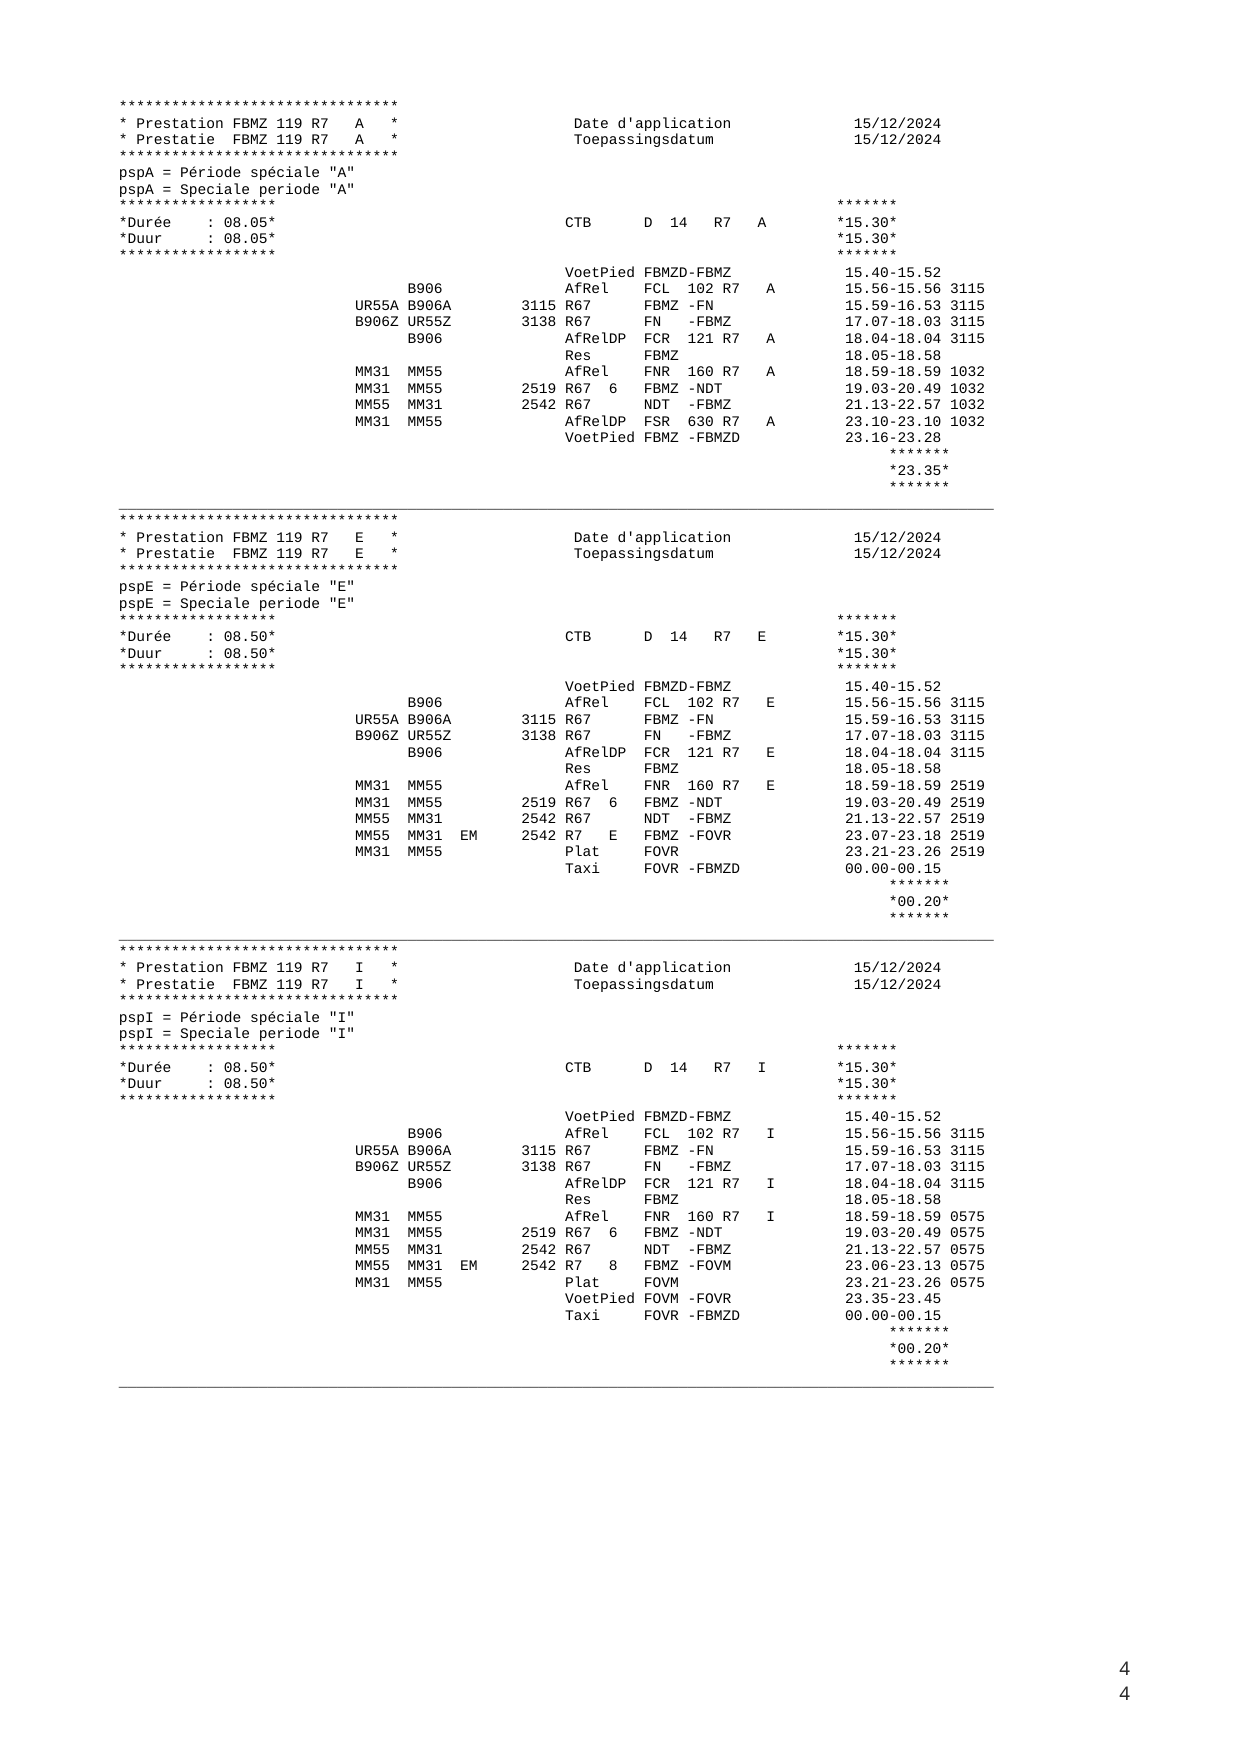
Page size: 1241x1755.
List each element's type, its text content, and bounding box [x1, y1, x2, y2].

text ******************************** * Prestation FBMZ 119 R7 I * Date d'application 15/12/2024 * Prestatie FBMZ 119 R7 I * Toepassingsdatum 15/12/2024 ******************************** pspI = Période spéciale "I" pspI = Speciale periode "I" ****************** ******* *Durée : 08.50* CTB D 14 R7 I *15.30* *Duur : 08.50* *15.30* ****************** ******* VoetPied FBMZD-FBMZ 15.40-15.52 B906 AfRel FCL 102 R7 I 15.56-15.56 3115 UR55A B906A 3115 R67 FBMZ -FN 15.59-16.53 3115 B906Z UR55Z 3138 R67 FN -FBMZ 17.07-18.03 3115 B906 AfRelDP FCR 121 R7 I 18.04-18.04 3115 Res FBMZ 18.05-18.58 MM31 MM55 AfRel FNR 160 R7 I 18.59-18.59 0575 MM31 MM55 2519 R67 6 FBMZ -NDT 19.03-20.49 0575 MM55 MM31 2542 R67 NDT -FBMZ 21.13-22.57 0575 MM55 MM31 EM 2542 R7 8 FBMZ -FOVM 23.06-23.13 0575 MM31 MM55 Plat FOVM 23.21-23.26 0575 VoetPied FOVM -FOVR 23.35-23.45 Taxi FOVR -FBMZD 00.00-00.15 ******* *00.20* ******* ____________________________________________________________________________________________________ [119, 944, 1122, 1391]
text ******************************** * Prestation FBMZ 119 R7 E * Date d'application 15/12/2024 * Prestatie FBMZ 119 R7 E * Toepassingsdatum 15/12/2024 ******************************** pspE = Période spéciale "E" pspE = Speciale periode "E" ****************** ******* *Durée : 08.50* CTB D 14 R7 E *15.30* *Duur : 08.50* *15.30* ****************** ******* VoetPied FBMZD-FBMZ 15.40-15.52 B906 AfRel FCL 102 R7 E 15.56-15.56 3115 UR55A B906A 3115 R67 FBMZ -FN 15.59-16.53 3115 B906Z UR55Z 3138 R67 FN -FBMZ 17.07-18.03 3115 B906 AfRelDP FCR 121 R7 E 18.04-18.04 3115 Res FBMZ 18.05-18.58 MM31 MM55 AfRel FNR 160 R7 E 18.59-18.59 2519 MM31 MM55 2519 R67 6 FBMZ -NDT 19.03-20.49 2519 MM55 MM31 2542 R67 NDT -FBMZ 21.13-22.57 2519 MM55 MM31 EM 2542 R7 E FBMZ -FOVR 23.07-23.18 2519 MM31 MM55 Plat FOVR 23.21-23.26 2519 Taxi FOVR -FBMZD 00.00-00.15 ******* *00.20* ******* ____________________________________________________________________________________________________ [119, 513, 1122, 944]
text ******************************** * Prestation FBMZ 119 R7 A * Date d'application 15/12/2024 * Prestatie FBMZ 119 R7 A * Toepassingsdatum 15/12/2024 ******************************** pspA = Période spéciale "A" pspA = Speciale periode "A" ****************** ******* *Durée : 08.05* CTB D 14 R7 A *15.30* *Duur : 08.05* *15.30* ****************** ******* VoetPied FBMZD-FBMZ 15.40-15.52 B906 AfRel FCL 102 R7 A 15.56-15.56 3115 UR55A B906A 3115 R67 FBMZ -FN 15.59-16.53 3115 B906Z UR55Z 3138 R67 FN -FBMZ 17.07-18.03 3115 B906 AfRelDP FCR 121 R7 A 18.04-18.04 3115 Res FBMZ 18.05-18.58 MM31 MM55 AfRel FNR 160 R7 A 18.59-18.59 1032 MM31 MM55 2519 R67 6 FBMZ -NDT 19.03-20.49 1032 MM55 MM31 2542 R67 NDT -FBMZ 21.13-22.57 1032 MM31 MM55 AfRelDP FSR 630 R7 A 23.10-23.10 1032 VoetPied FBMZ -FBMZD 23.16-23.28 ******* *23.35* ******* ____________________________________________________________________________________________________ [119, 99, 1122, 513]
